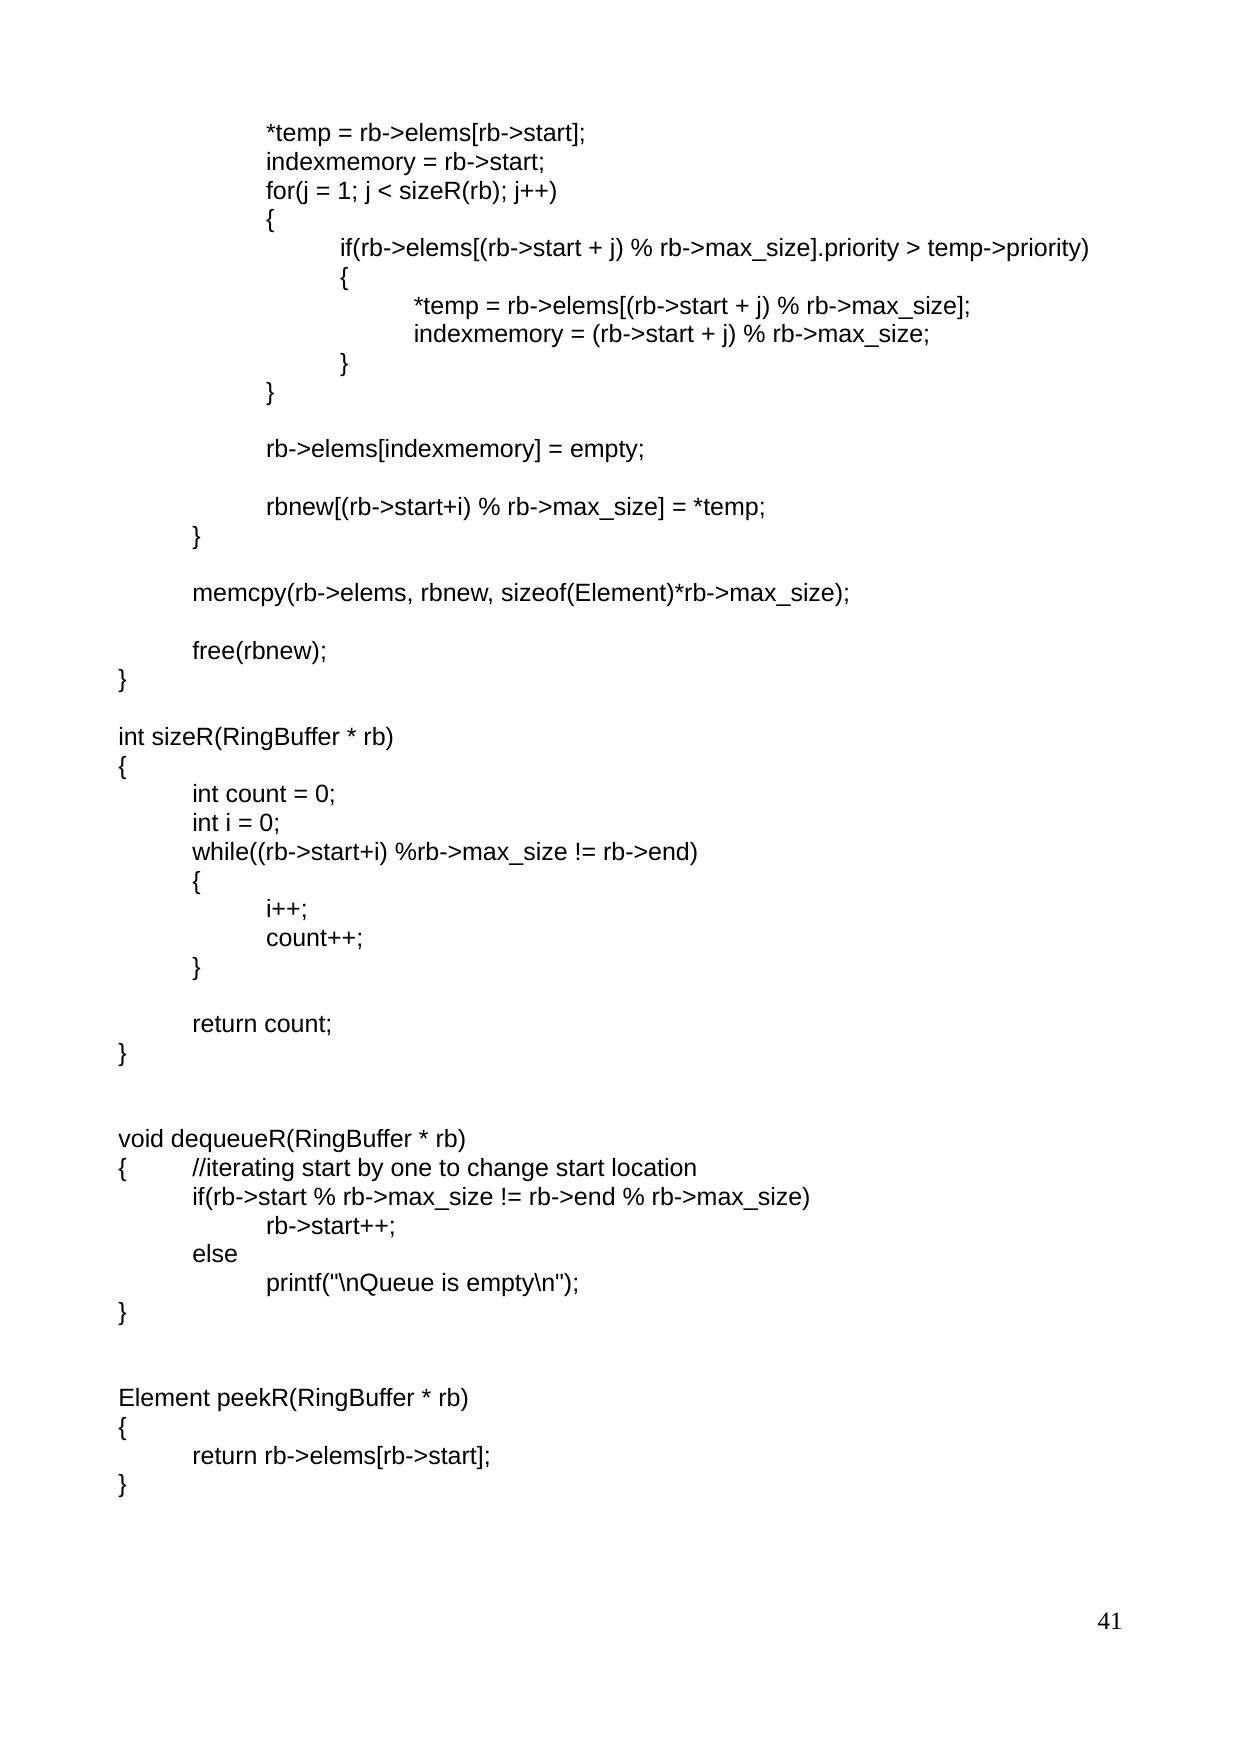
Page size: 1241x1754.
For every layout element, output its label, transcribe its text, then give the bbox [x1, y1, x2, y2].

text Element peekR(RingBuffer * rb) [118, 1383, 1122, 1412]
text } [118, 664, 1122, 693]
text printf("\nQueue is empty\n"); [118, 1268, 1122, 1297]
text { [118, 262, 1122, 291]
text { [118, 866, 1122, 894]
text return count; [118, 1009, 1122, 1038]
text if(rb->start % rb->max_size != rb->end % rb->max_size) [118, 1182, 1122, 1211]
text { [118, 204, 1122, 233]
text i++; [118, 894, 1122, 923]
text indexmemory = (rb->start + j) % rb->max_size; [118, 319, 1122, 348]
text return rb->elems[rb->start]; [118, 1441, 1122, 1469]
text else [118, 1239, 1122, 1268]
text int i = 0; [118, 808, 1122, 837]
text rbnew[(rb->start+i) % rb->max_size] = *temp; [118, 492, 1122, 521]
text { //iterating start by one to change start location [118, 1153, 1122, 1182]
text } [118, 348, 1122, 377]
text memcpy(rb->elems, rbnew, sizeof(Element)*rb->max_size); [118, 578, 1122, 607]
text int sizeR(RingBuffer * rb) [118, 722, 1122, 751]
text free(rbnew); [118, 636, 1122, 664]
text } [118, 1038, 1122, 1067]
text } [118, 377, 1122, 406]
text { [118, 751, 1122, 779]
text { [118, 1412, 1122, 1441]
text int count = 0; [118, 779, 1122, 808]
text rb->start++; [118, 1211, 1122, 1239]
text void dequeueR(RingBuffer * rb) [118, 1124, 1122, 1153]
text } [118, 952, 1122, 981]
text } [118, 1469, 1122, 1498]
text rb->elems[indexmemory] = empty; [118, 434, 1122, 463]
text *temp = rb->elems[rb->start]; [118, 118, 1122, 147]
text *temp = rb->elems[(rb->start + j) % rb->max_size]; [118, 291, 1122, 319]
text if(rb->elems[(rb->start + j) % rb->max_size].priority > temp->priority) [118, 233, 1122, 262]
text for(j = 1; j < sizeR(rb); j++) [118, 176, 1122, 204]
text count++; [118, 923, 1122, 952]
text indexmemory = rb->start; [118, 147, 1122, 176]
text while((rb->start+i) %rb->max_size != rb->end) [118, 837, 1122, 866]
text } [118, 521, 1122, 549]
text } [118, 1297, 1122, 1326]
